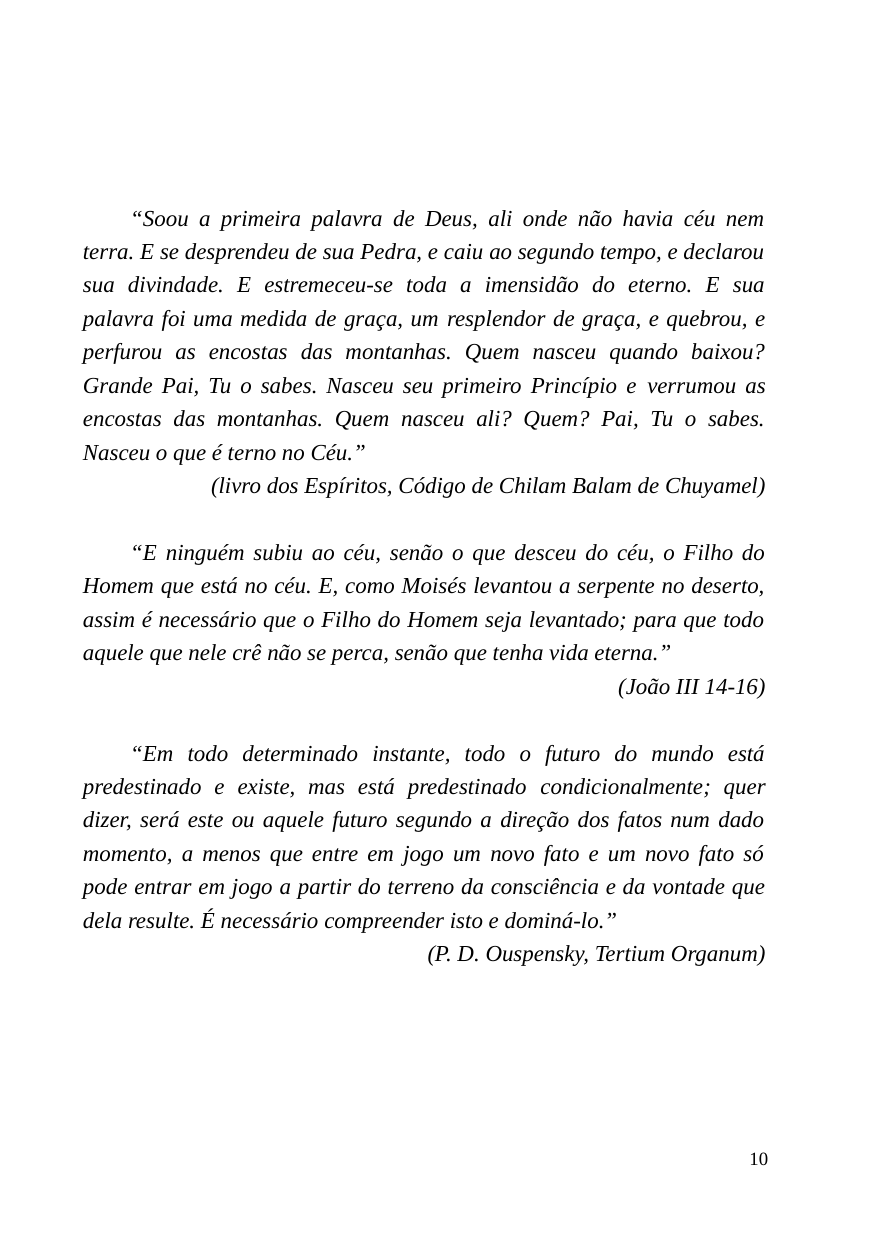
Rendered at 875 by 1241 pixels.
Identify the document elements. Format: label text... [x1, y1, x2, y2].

text (livro dos Espíritos, Código de Chilam Balam de Chuyamel) [83, 472, 768, 498]
text “E ninguém subiu ao céu, senão o que desceu do céu, o Filho do Homem que está no céu. E, como Moisés levantou a serpente no deserto, assim é necessário que o Filho do Homem seja levantado; para que todo aquele que nele crê não se perca, senão que tenha vida eterna.” [83, 539, 768, 666]
text (João III 14-16) [83, 673, 768, 699]
text “Soou a primeira palavra de Deus, ali onde não havia céu nem terra. E se desprendeu de sua Pedra, e caiu ao segundo tempo, e declarou sua divindade. E estremeceu-se toda a imensidão do eterno. E sua palavra foi uma medida de graça, um resplendor de graça, e quebrou, e perfurou as encostas das montanhas. Quem nasceu quando baixou? Grande Pai, Tu o sabes. Nasceu seu primeiro Princípio e verrumou as encostas das montanhas. Quem nasceu ali? Quem? Pai, Tu o sabes. Nasceu o que é terno no Céu.” [83, 204, 768, 465]
text (P. D. Ouspensky, Tertium Organum) [83, 940, 768, 967]
text “Em todo determinado instante, todo o futuro do mundo está predestinado e existe, mas está predestinado condicionalmente; quer dizer, será este ou aquele futuro segundo a direção dos fatos num dado momento, a menos que entre em jogo um novo fato e um novo fato só pode entrar em jogo a partir do terreno da consciência e da vontade que dela resulte. É necessário compreender isto e dominá-lo.” [83, 739, 768, 933]
